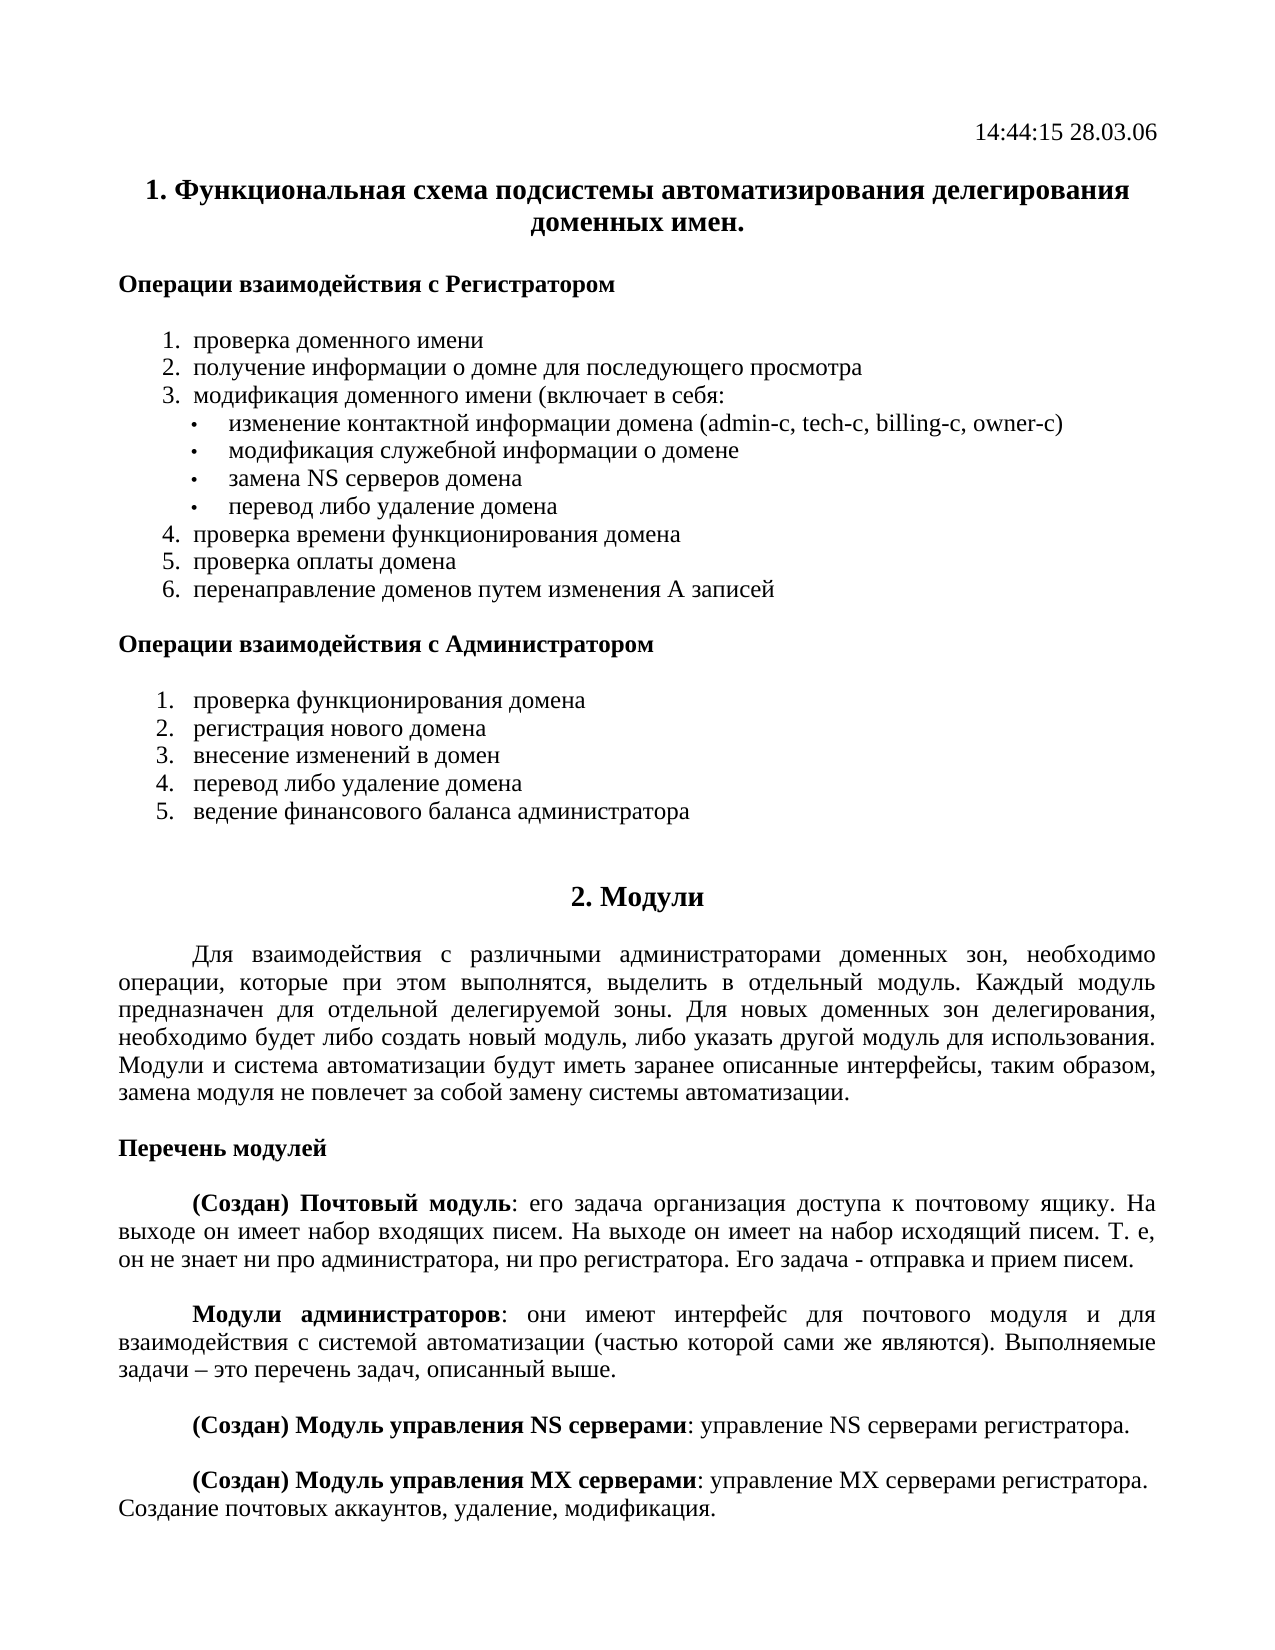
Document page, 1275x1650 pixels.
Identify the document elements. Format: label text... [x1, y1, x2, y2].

text Для взаимодействия с различными администраторами доменных зон, необходимо операции, которые при этом выполнятся, выделить в отдельный модуль. Каждый модуль предназначен для отдельной делегируемой зоны. Для новых доменных зон делегирования, необходимо будет либо создать новый модуль, либо указать другой модуль для использования. Модули и система автоматизации будут иметь заранее описанные интерфейсы, таким образом, замена модуля не повлечет за собой замену системы автоматизации. [118, 940, 1157, 1106]
text (Создан) Модуль управления MX серверами: управление MX серверами регистратора. Создание почтовых аккаунтов, удаление, модификация. [118, 1466, 1157, 1522]
list замена NS серверов домена [191, 464, 1157, 492]
text 2. Модули [118, 880, 1157, 912]
list перевод либо удаление домена [191, 492, 1157, 520]
text 1. Функциональная схема подсистемы автоматизирования делегирования доменных имен. [118, 173, 1157, 238]
list получение информации о домне для последующего просмотра [156, 353, 1157, 381]
list проверка оплаты домена [156, 547, 1157, 575]
list проверка функционирования домена [156, 686, 1157, 714]
list модификация служебной информации о домене [191, 437, 1157, 464]
text 14:44:16 28.03.06 [118, 118, 1157, 146]
list проверка времени функционирования домена [156, 520, 1157, 547]
text Перечень модулей [118, 1134, 1157, 1162]
list внесение изменений в домен [156, 741, 1157, 769]
text (Создан) Почтовый модуль: его задача организация доступа к почтовому ящику. На выходе он имеет набор входящих писем. На выходе он имеет на набор исходящий писем. Т. е, он не знает ни про администратора, ни про регистратора. Его задача - отправка и прием писем. [118, 1189, 1157, 1272]
text Модули администраторов: они имеют интерфейс для почтового модуля и для взаимодействия с системой автоматизации (частью которой сами же являются). Выполняемые задачи – это перечень задач, описанный выше. [118, 1300, 1157, 1383]
list ведение финансового баланса администратора [156, 797, 1157, 824]
text (Создан) Модуль управления NS серверами: управление NS серверами регистратора. [118, 1411, 1157, 1439]
list регистрация нового домена [156, 714, 1157, 741]
list проверка доменного имени [156, 326, 1157, 353]
list перевод либо удаление домена [156, 769, 1157, 797]
text Операции взаимодействия с Регистратором [118, 270, 1157, 298]
list изменение контактной информации домена (admin-c, tech-c, billing-c, owner-c) [191, 409, 1157, 437]
list перенаправление доменов путем изменения A записей [156, 575, 1157, 603]
list модификация доменного имени (включает в себя: [156, 381, 1157, 409]
text Операции взаимодействия с Администратором [118, 631, 1157, 658]
